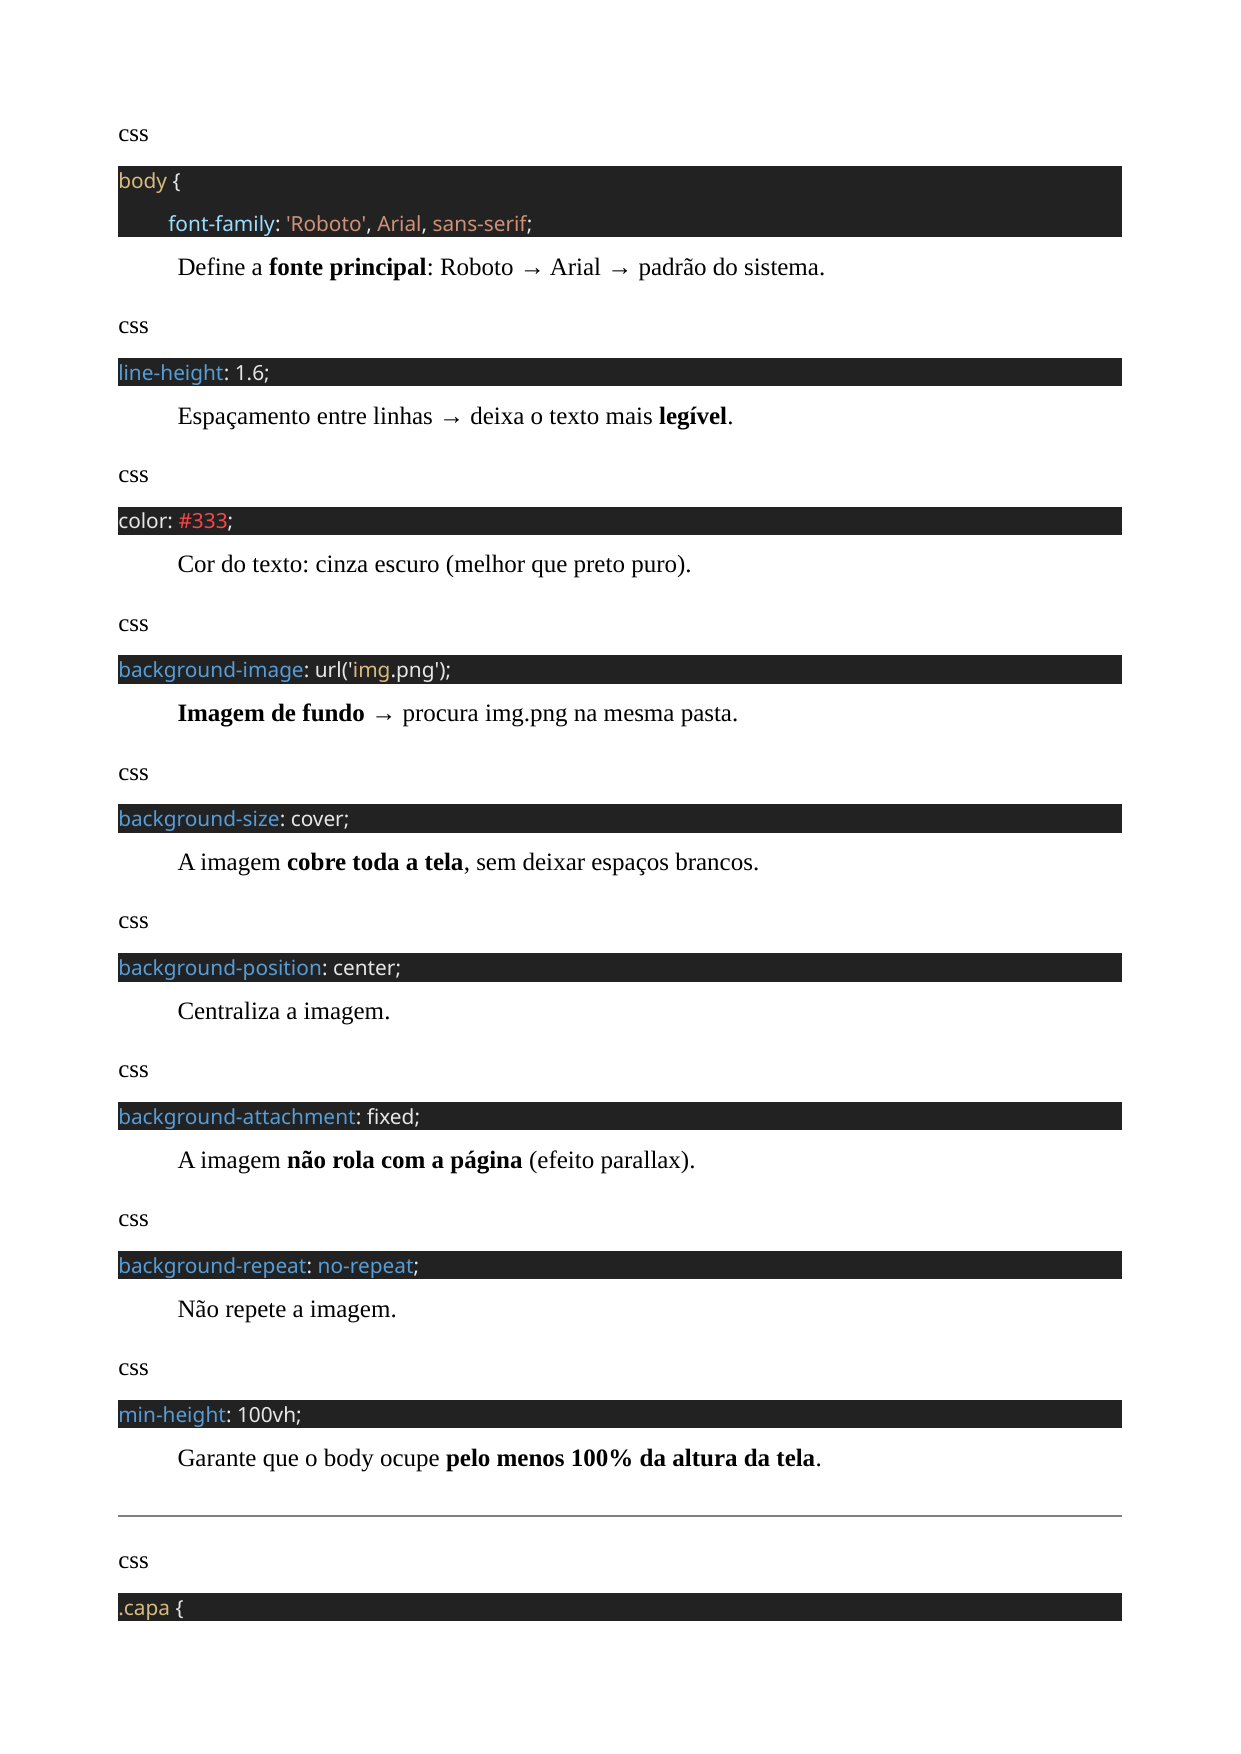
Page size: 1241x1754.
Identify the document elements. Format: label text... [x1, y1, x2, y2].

text css [118, 1352, 1122, 1381]
text .capa { [118, 1593, 1122, 1621]
text css [118, 310, 1122, 339]
text Define a fonte principal: Roboto → Arial → padrão do sistema. [177, 252, 1063, 281]
text css [118, 459, 1122, 488]
text Não repete a imagem. [177, 1294, 1063, 1323]
text body { [118, 166, 1122, 194]
text A imagem cobre toda a tela, sem deixar espaços brancos. [177, 847, 1063, 876]
text color: #333; [118, 507, 1122, 535]
text Centraliza a imagem. [177, 996, 1063, 1025]
text css [118, 1054, 1122, 1083]
text background-image: url('img.png'); [118, 655, 1122, 684]
text A imagem não rola com a página (efeito parallax). [177, 1145, 1063, 1174]
text css [118, 757, 1122, 785]
text Espaçamento entre linhas → deixa o texto mais legível. [177, 401, 1063, 429]
text css [118, 906, 1122, 934]
text min-height: 100vh; [118, 1400, 1122, 1428]
text background-repeat: no-repeat; [118, 1251, 1122, 1279]
text line-height: 1.6; [118, 358, 1122, 386]
text css [118, 118, 1122, 147]
text background-attachment: fixed; [118, 1102, 1122, 1130]
text Garante que o body ocupe pelo menos 100% da altura da tela. [177, 1443, 1063, 1471]
text css [118, 1545, 1122, 1574]
text background-position: center; [118, 953, 1122, 982]
text css [118, 1203, 1122, 1232]
text css [118, 608, 1122, 637]
text background-size: cover; [118, 804, 1122, 833]
text Imagem de fundo → procura img.png na mesma pasta. [177, 698, 1063, 727]
text Cor do texto: cinza escuro (melhor que preto puro). [177, 549, 1063, 578]
text font-family: 'Roboto', Arial, sans-serif; [118, 209, 1122, 237]
